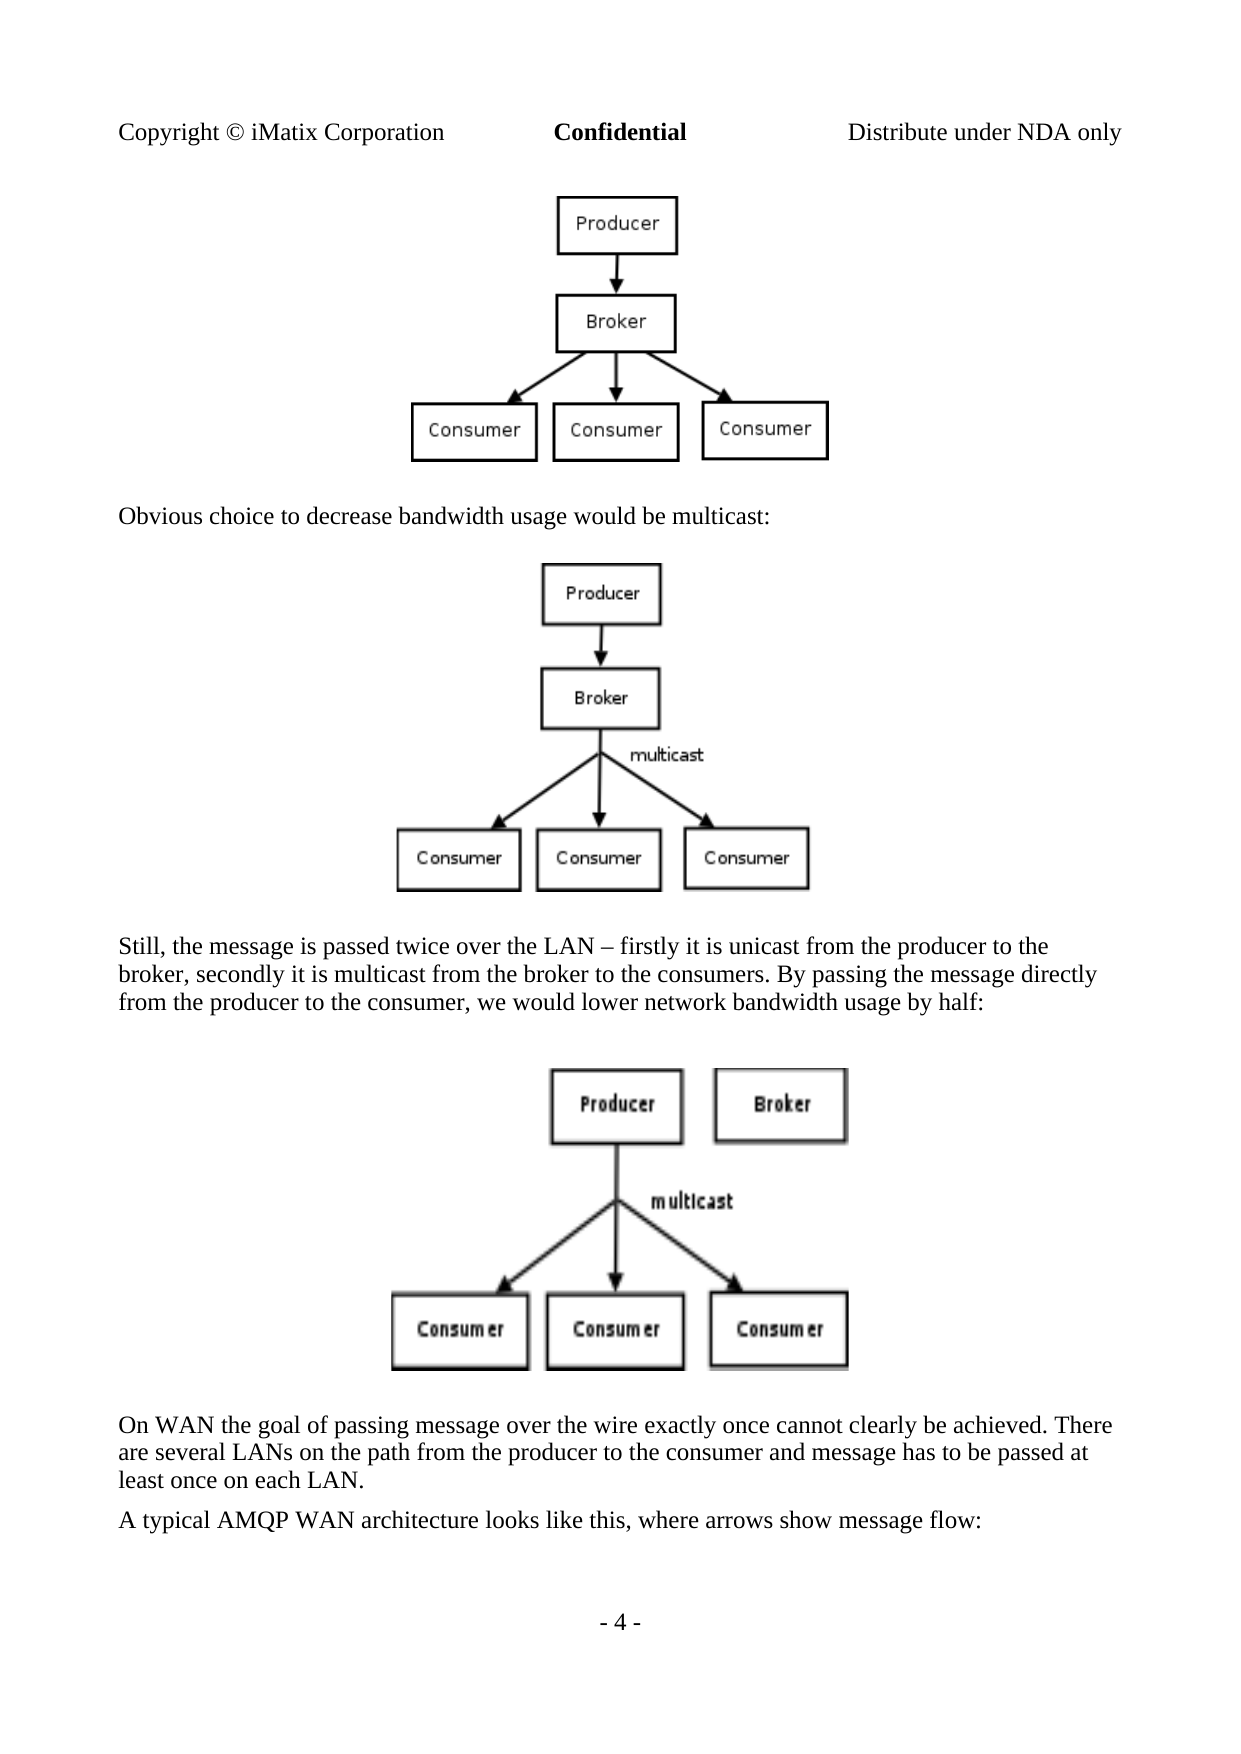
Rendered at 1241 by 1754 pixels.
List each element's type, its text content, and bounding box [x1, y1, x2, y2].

text Still, the message is passed twice over the LAN – firstly it is unicast from the producer to the broker, secondly it is multicast from the broker to the consumers. By passing the message directly from the producer to the consumer, we would lower network bandwidth usage by half: [118, 932, 1122, 1015]
picture [411, 196, 829, 462]
picture [396, 563, 877, 892]
text A typical AMQP WAN architecture looks like this, where arrows show message flow: [118, 1506, 1122, 1534]
text Obvious choice to decrease bandwidth usage would be multicast: [118, 502, 1122, 530]
picture [391, 1068, 849, 1371]
text On WAN the goal of passing message over the wire exactly once cannot clearly be achieved. There are several LANs on the path from the producer to the consumer and message has to be passed at least once on each LAN. [118, 1411, 1122, 1494]
